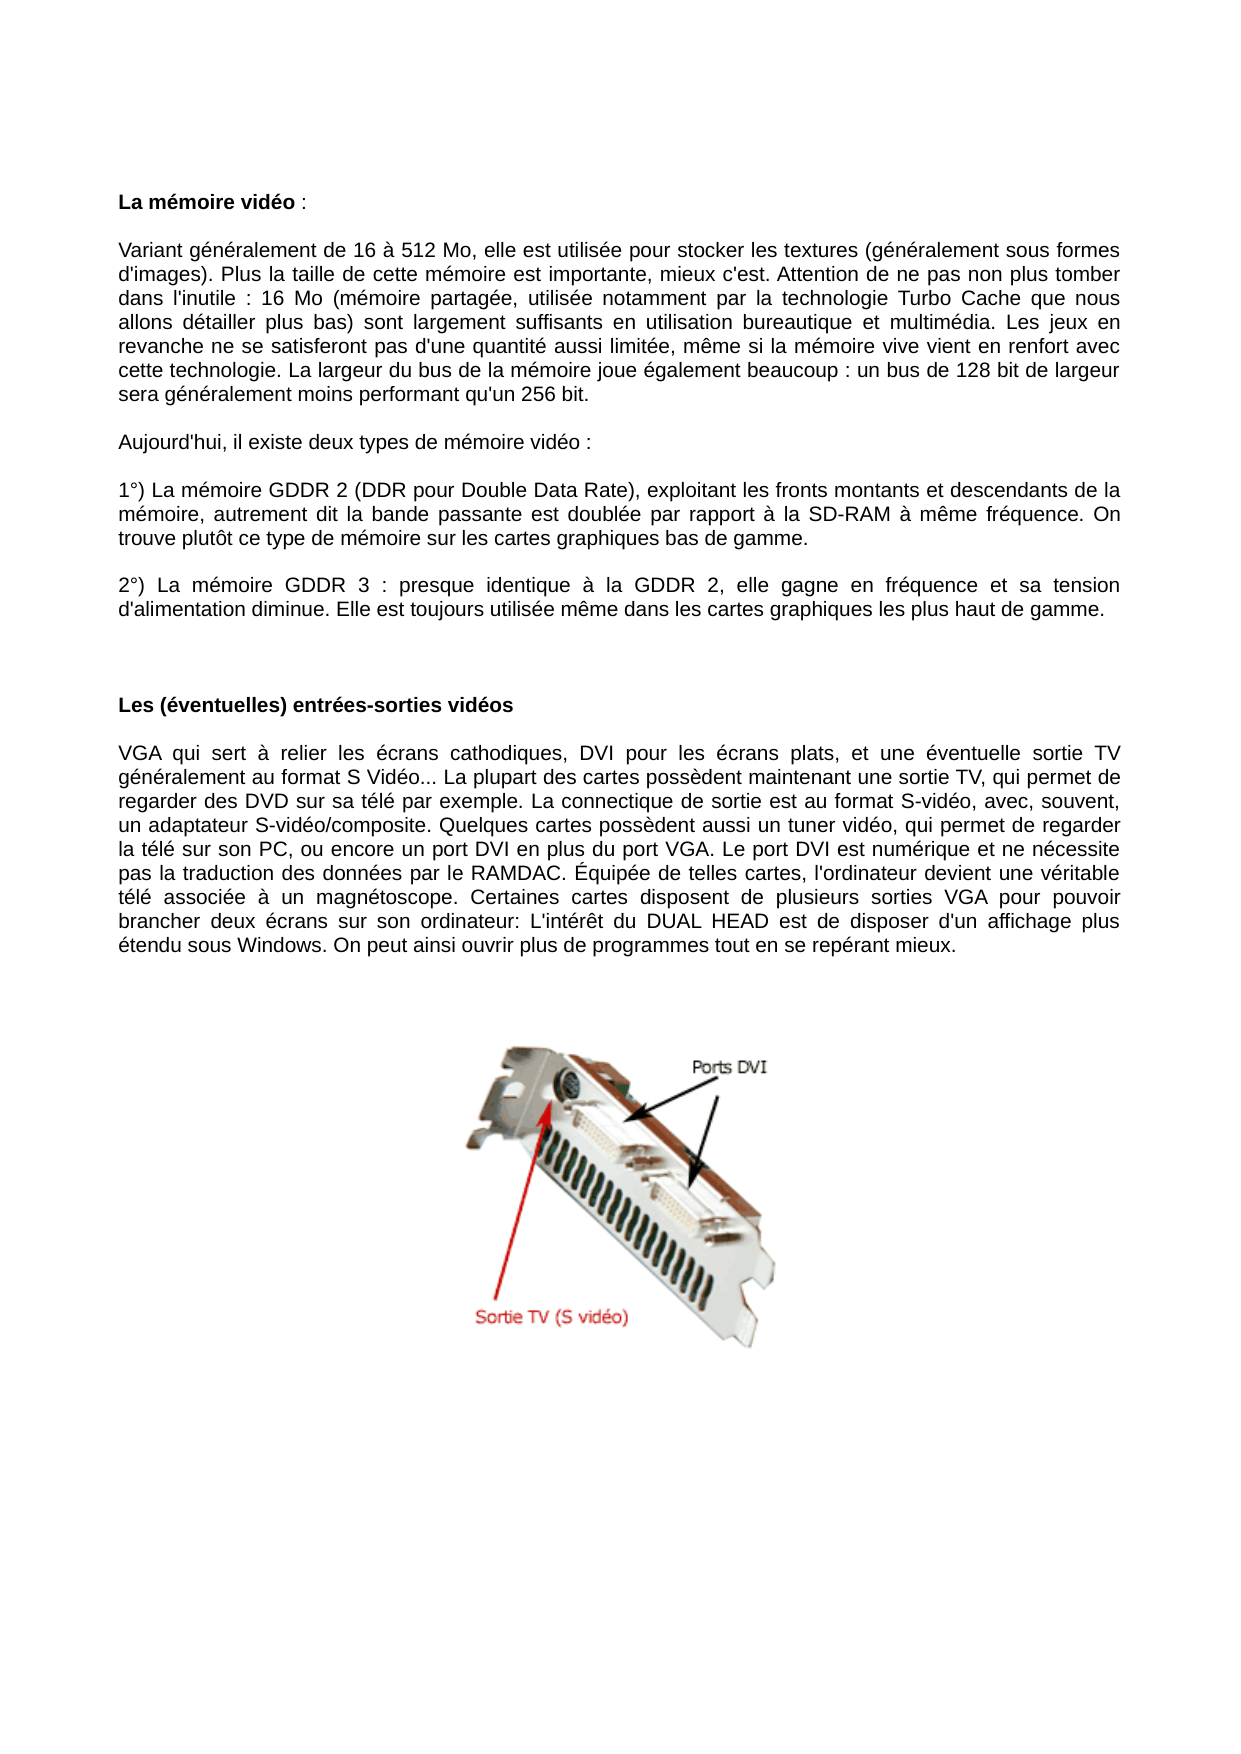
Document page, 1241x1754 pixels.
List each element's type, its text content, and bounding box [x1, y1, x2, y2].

text Aujourd'hui, il existe deux types de mémoire vidéo : [118, 429, 1122, 453]
picture [463, 1042, 777, 1350]
text VGA qui sert à relier les écrans cathodiques, DVI pour les écrans plats, et une éventuelle sortie TV généralement au format S Vidéo... La plupart des cartes possèdent maintenant une sortie TV, qui permet de regarder des DVD sur sa télé par exemple. La connectique de sortie est au format S-vidéo, avec, souvent, un adaptateur S-vidéo/composite. Quelques cartes possèdent aussi un tuner vidéo, qui permet de regarder la télé sur son PC, ou encore un port DVI en plus du port VGA. Le port DVI est numérique et ne nécessite pas la traduction des données par le RAMDAC. Équipée de telles cartes, l'ordinateur devient une véritable télé associée à un magnétoscope. Certaines cartes disposent de plusieurs sorties VGA pour pouvoir brancher deux écrans sur son ordinateur: L'intérêt du DUAL HEAD est de disposer d'un affichage plus étendu sous Windows. On peut ainsi ouvrir plus de programmes tout en se repérant mieux. [118, 741, 1122, 957]
text 1°) La mémoire GDDR 2 (DDR pour Double Data Rate), exploitant les fronts montants et descendants de la mémoire, autrement dit la bande passante est doublée par rapport à la SD-RAM à même fréquence. On trouve plutôt ce type de mémoire sur les cartes graphiques bas de gamme. [118, 477, 1122, 549]
text La mémoire vidéo : [118, 190, 1122, 214]
text 2°) La mémoire GDDR 3 : presque identique à la GDDR 2, elle gagne en fréquence et sa tension d'alimentation diminue. Elle est toujours utilisée même dans les cartes graphiques les plus haut de gamme. [118, 573, 1122, 621]
text Les (éventuelles) entrées-sorties vidéos [118, 693, 1122, 717]
text Variant généralement de 16 à 512 Mo, elle est utilisée pour stocker les textures (généralement sous formes d'images). Plus la taille de cette mémoire est importante, mieux c'est. Attention de ne pas non plus tomber dans l'inutile : 16 Mo (mémoire partagée, utilisée notamment par la technologie Turbo Cache que nous allons détailler plus bas) sont largement suffisants en utilisation bureautique et multimédia. Les jeux en revanche ne se satisferont pas d'une quantité aussi limitée, même si la mémoire vive vient en renfort avec cette technologie. La largeur du bus de la mémoire joue également beaucoup : un bus de 128 bit de largeur sera généralement moins performant qu'un 256 bit. [118, 238, 1122, 406]
